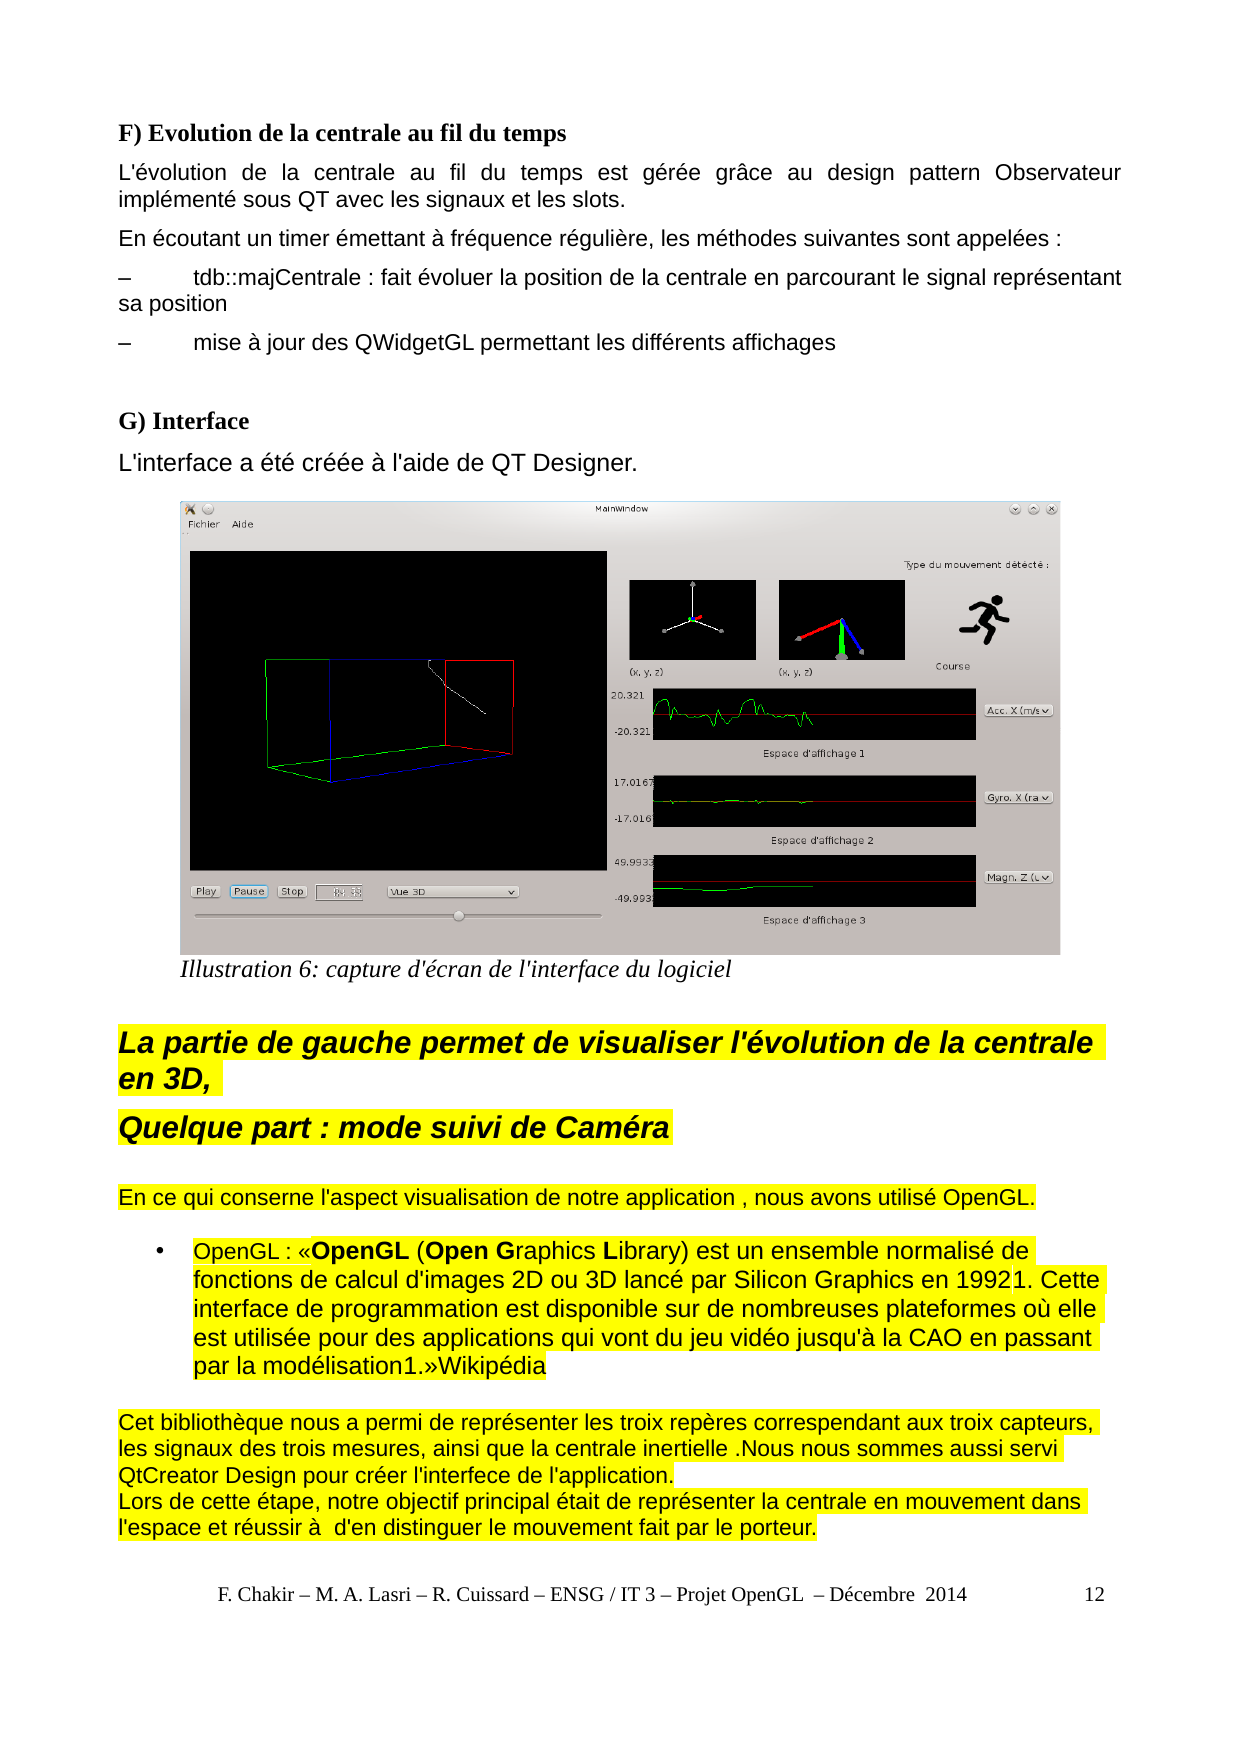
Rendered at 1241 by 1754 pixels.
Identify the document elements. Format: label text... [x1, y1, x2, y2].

list Cet bibliothèque nous a permi de représenter les troix repères correspendant aux troix capteurs, les signaux des trois mesures, ainsi que la centrale inertielle .Nous nous sommes aussi servi QtCreator Design pour créer l'interfece de l'application. [118, 1409, 1122, 1488]
text L'évolution de la centrale au fil du temps est gérée grâce au design pattern Observateur implémenté sous QT avec les signaux et les slots. [118, 159, 1122, 212]
list En ce qui conserne l'aspect visualisation de notre application , nous avons utilisé OpenGL. [118, 1183, 1122, 1210]
text Lors de cette étape, notre objectif principal était de représenter la centrale en mouvement dans l'espace et réussir à d'en distinguer le mouvement fait par le porteur. [118, 1488, 1122, 1541]
list OpenGL : «OpenGL (Open Graphics Library) est un ensemble normalisé de fonctions de calcul d'images 2D ou 3D lancé par Silicon Graphics en 19921. Cette interface de programmation est disponible sur de nombreuses plateformes où elle est utilisée pour des applications qui vont du jeu vidéo jusqu'à la CAO en passant par la modélisation1.»Wikipédia [156, 1236, 1122, 1380]
list tdb::majCentrale : fait évoluer la position de la centrale en parcourant le signal représentant sa position [118, 263, 1122, 316]
list mise à jour des QWidgetGL permettant les différents affichages [118, 329, 1122, 355]
text F) Evolution de la centrale au fil du temps [118, 118, 1122, 147]
text Quelque part : mode suivi de Caméra [118, 1109, 1122, 1145]
text La partie de gauche permet de visualiser l'évolution de la centrale en 3D, [118, 1024, 1122, 1096]
text L'interface a été créée à l'aide de QT Designer. [118, 448, 1122, 476]
picture [180, 501, 1061, 955]
text Illustration 6: capture d'écran de l'interface du logiciel [180, 955, 1060, 983]
text En écoutant un timer émettant à fréquence régulière, les méthodes suivantes sont appelées : [118, 224, 1122, 251]
text G) Interface [118, 406, 1122, 435]
